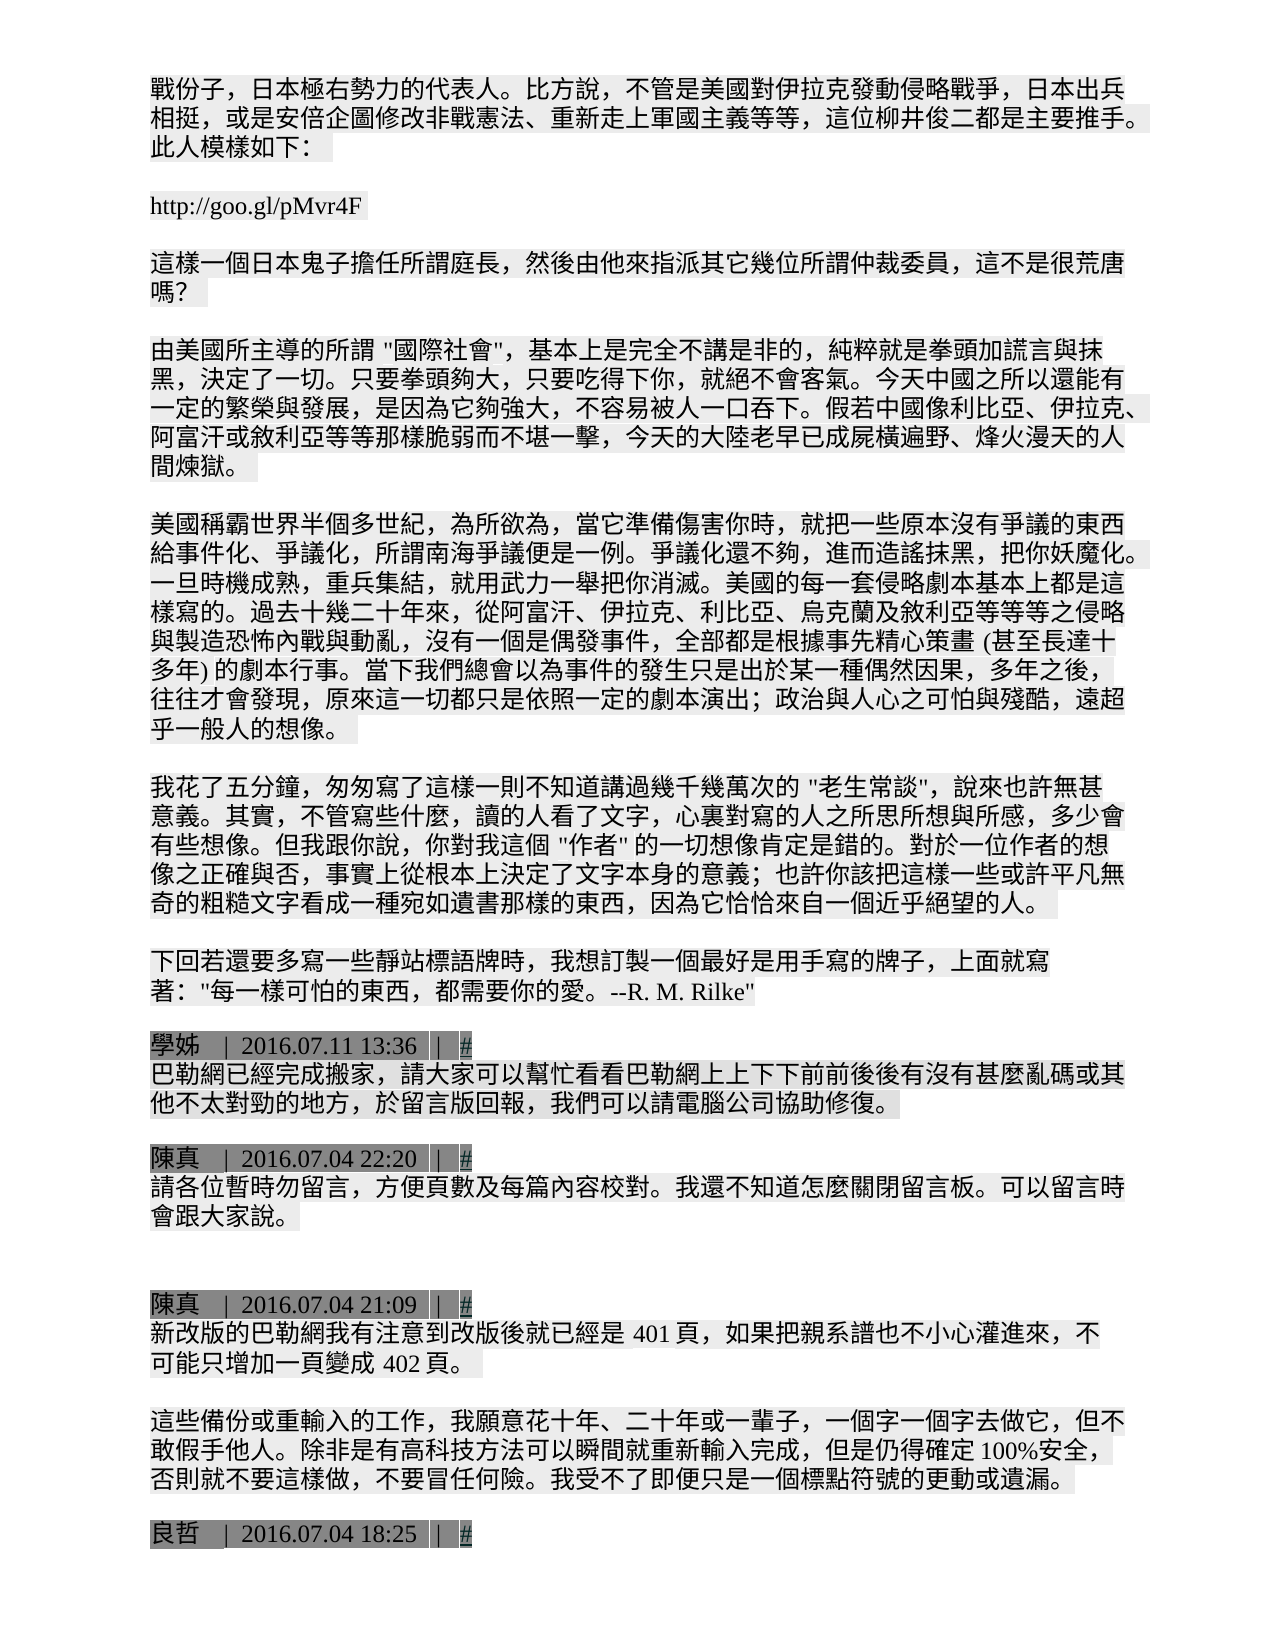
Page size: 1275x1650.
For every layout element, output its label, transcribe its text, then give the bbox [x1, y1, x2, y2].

text 良哲 | 2016.07.04 18:25 | # [150, 1519, 1125, 1549]
text 巴勒網已經完成搬家，請大家可以幫忙看看巴勒網上上下下前前後後有沒有甚麼亂碼或其他不太對勁的地方，於留言版回報，我們可以請電腦公司協助修復。 [150, 1060, 1125, 1119]
text 一個約僅一張雙人床大小、退潮才看得見、漲潮就不見蹤影的什麼 "沖之鳥" (小鳥的 "鳥")，日本和美國竟然稱它為 "島" (島嶼的島)。然而，面積大它好幾萬倍、足以在上面長久住人的太平島，卻被美日所主導的什麼仲裁法庭給硬說成 "礁" 而不是 "島"。睜眼說瞎話到極點。 至於這個所謂仲裁法庭的庭長是誰呢？是個日本人，叫柳井俊二，是個理應繩之以法的好戰份子，日本極右勢力的代表人。比方說，不管是美國對伊拉克發動侵略戰爭，日本出兵相挺，或是安倍企圖修改非戰憲法、重新走上軍國主義等等，這位柳井俊二都是主要推手。此人模樣如下： http://goo.gl/pMvr4F 這樣一個日本鬼子擔任所謂庭長，然後由他來指派其它幾位所謂仲裁委員，這不是很荒唐嗎？ 由美國所主導的所謂 "國際社會"，基本上是完全不講是非的，純粹就是拳頭加謊言與抹黑，決定了一切。只要拳頭夠大，只要吃得下你，就絕不會客氣。今天中國之所以還能有一定的繁榮與發展，是因為它夠強大，不容易被人一口吞下。假若中國像利比亞、伊拉克、阿富汗或敘利亞等等那樣脆弱而不堪一擊，今天的大陸老早已成屍橫遍野、烽火漫天的人間煉獄。 美國稱霸世界半個多世紀，為所欲為，當它準備傷害你時，就把一些原本沒有爭議的東西給事件化、爭議化，所謂南海爭議便是一例。爭議化還不夠，進而造謠抹黑，把你妖魔化。一旦時機成熟，重兵集結，就用武力一舉把你消滅。美國的每一套侵略劇本基本上都是這樣寫的。過去十幾二十年來，從阿富汗、伊拉克、利比亞、烏克蘭及敘利亞等等等之侵略與製造恐怖內戰與動亂，沒有一個是偶發事件，全部都是根據事先精心策畫 (甚至長達十多年) 的劇本行事。當下我們總會以為事件的發生只是出於某一種偶然因果，多年之後，往往才會發現，原來這一切都只是依照一定的劇本演出；政治與人心之可怕與殘酷，遠超乎一般人的想像。 我花了五分鐘，匆匆寫了這樣一則不知道講過幾千幾萬次的 "老生常談"，說來也許無甚意義。其實，不管寫些什麼，讀的人看了文字，心裏對寫的人之所思所想與所感，多少會有些想像。但我跟你說，你對我這個 "作者" 的一切想像肯定是錯的。對於一位作者的想像之正確與否，事實上從根本上決定了文字本身的意義；也許你該把這樣一些或許平凡無奇的粗糙文字看成一種宛如遺書那樣的東西，因為它恰恰來自一個近乎絕望的人。 下回若還要多寫一些靜站標語牌時，我想訂製一個最好是用手寫的牌子，上面就寫著："每一樣可怕的東西，都需要你的愛。--R. M. Rilke" [150, 75, 1125, 1006]
text 陳真 | 2016.07.04 22:20 | # [150, 1144, 1125, 1173]
text 新改版的巴勒網我有注意到改版後就已經是 401頁，如果把親系譜也不小心灌進來，不可能只增加一頁變成 402頁。 這些備份或重輸入的工作，我願意花十年、二十年或一輩子，一個字一個字去做它，但不敢假手他人。除非是有高科技方法可以瞬間就重新輸入完成，但是仍得確定100%安全，否則就不要這樣做，不要冒任何險。我受不了即便只是一個標點符號的更動或遺漏。 [150, 1319, 1125, 1494]
text 學姊 | 2016.07.11 13:36 | # [150, 1031, 1125, 1060]
text 陳真 | 2016.07.04 21:09 | # [150, 1290, 1125, 1319]
text 請各位暫時勿留言，方便頁數及每篇內容校對。我還不知道怎麼關閉留言板。可以留言時會跟大家說。 [150, 1173, 1125, 1231]
